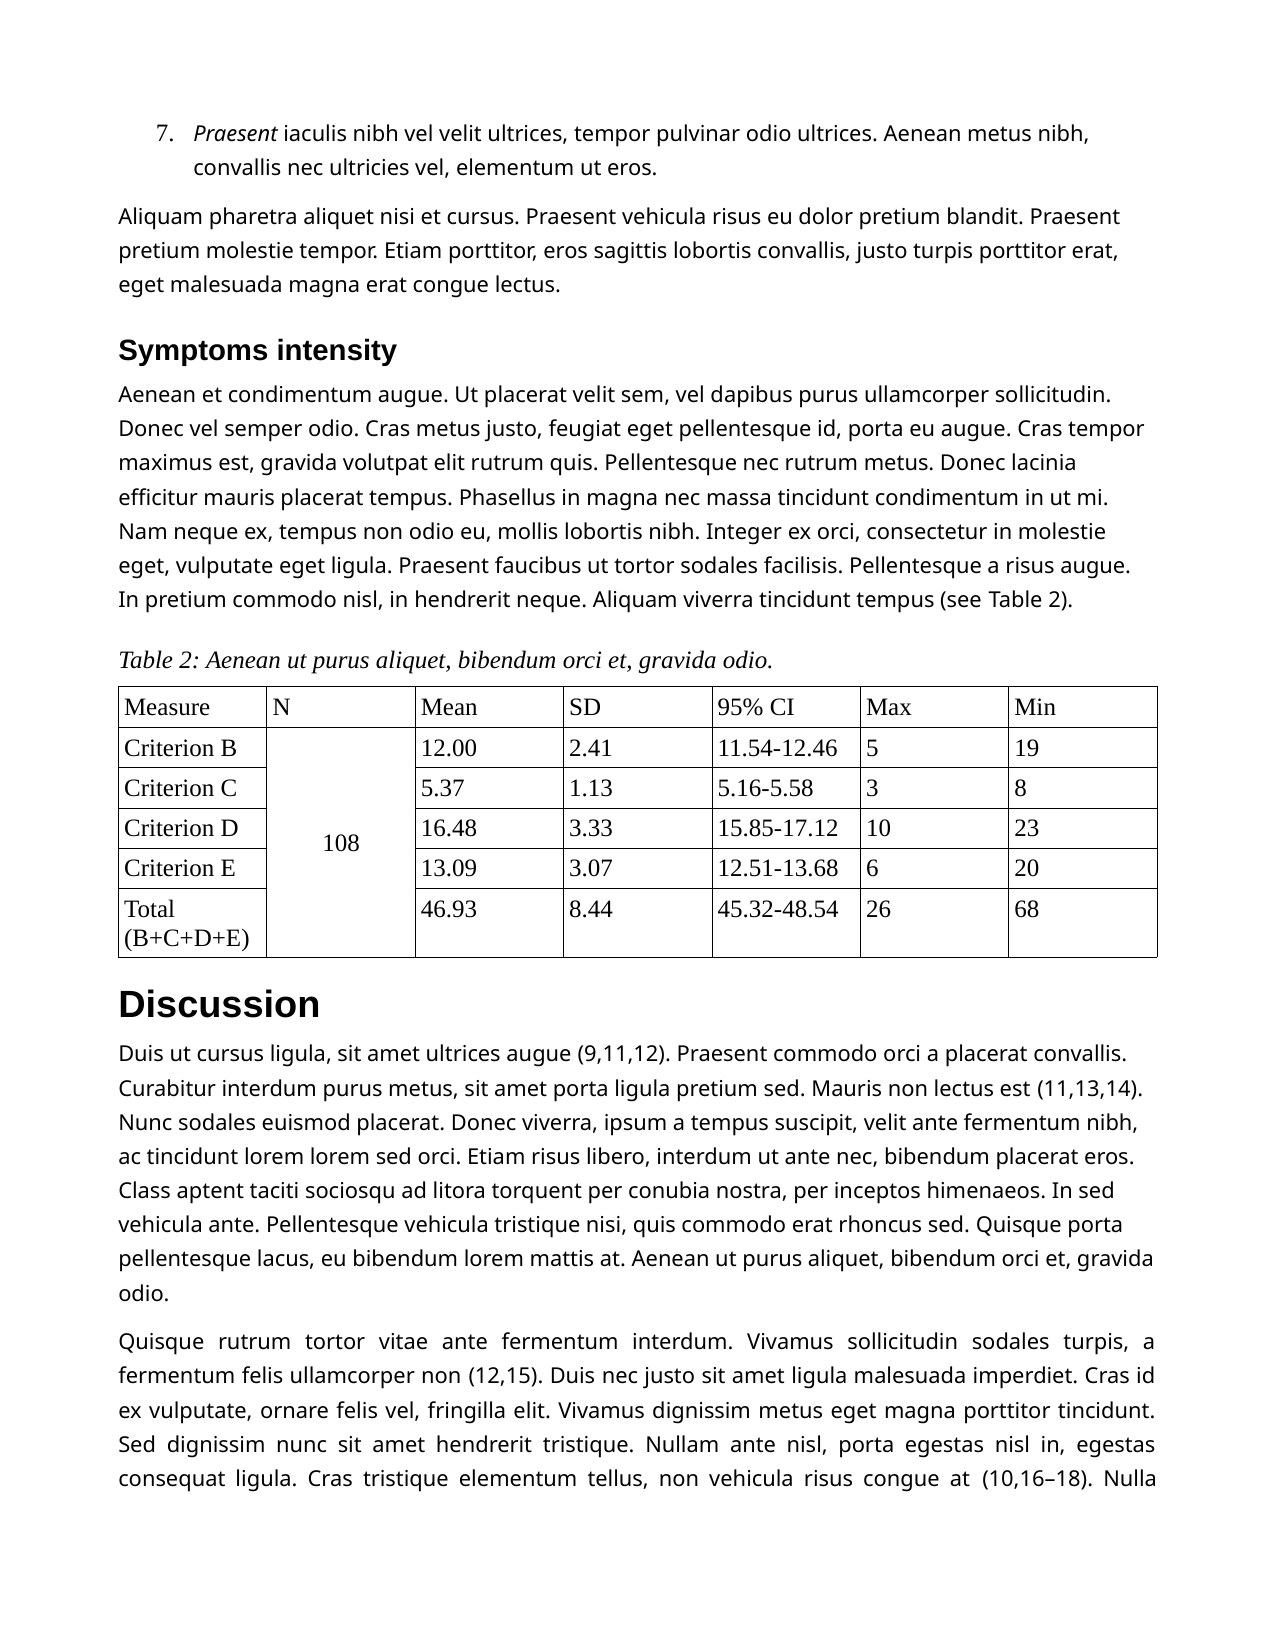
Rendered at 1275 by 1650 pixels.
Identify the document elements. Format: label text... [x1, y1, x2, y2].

text Duis ut cursus ligula, sit amet ultrices augue (9,11,12). Praesent commodo orci a placerat convallis. Curabitur interdum purus metus, sit amet porta ligula pretium sed. Mauris non lectus est (11,13,14). Nunc sodales euismod placerat. Donec viverra, ipsum a tempus suscipit, velit ante fermentum nibh, ac tincidunt lorem lorem sed orci. Etiam risus libero, interdum ut ante nec, bibendum placerat eros. Class aptent taciti sociosqu ad litora torquent per conubia nostra, per inceptos himenaeos. In sed vehicula ante. Pellentesque vehicula tristique nisi, quis commodo erat rhoncus sed. Quisque porta pellentesque lacus, eu bibendum lorem mattis at. Aenean ut purus aliquet, bibendum orci et, gravida odio. [118, 1038, 1157, 1307]
subtitle Symptoms intensity [118, 333, 1157, 366]
text Aenean et condimentum augue. Ut placerat velit sem, vel dapibus purus ullamcorper sollicitudin. Donec vel semper odio. Cras metus justo, feugiat eget pellentesque id, porta eu augue. Cras tempor maximus est, gravida volutpat elit rutrum quis. Pellentesque nec rutrum metus. Donec lacinia efficitur mauris placerat tempus. Phasellus in magna nec massa tincidunt condimentum in ut mi. Nam neque ex, tempus non odio eu, mollis lobortis nibh. Integer ex orci, consectetur in molestie eget, vulputate eget ligula. Praesent faucibus ut tortor sodales facilisis. Pellentesque a risus augue. In pretium commodo nisl, in hendrerit neque. Aliquam viverra tincidunt tempus (see Table 2). [118, 379, 1157, 614]
table_cell 46.93 [416, 889, 563, 957]
table_cell 19 [1009, 728, 1157, 767]
table_header N [267, 687, 415, 727]
table_header 95% CI [713, 687, 860, 727]
table_cell 108 [267, 728, 415, 957]
table_header Min [1009, 687, 1157, 727]
table_header Max [861, 687, 1008, 727]
table_cell Criterion E [119, 849, 266, 888]
table_header SD [564, 687, 712, 727]
table_cell 11.54-12.46 [713, 728, 860, 767]
subtitle Discussion [118, 982, 1157, 1026]
table_cell 3 [861, 768, 1008, 807]
table_cell 5.37 [416, 768, 563, 807]
table_cell 2.41 [564, 728, 712, 767]
table_header Measure [119, 687, 266, 727]
table_cell 15.85-17.12 [713, 809, 860, 848]
table_cell Criterion C [119, 768, 266, 807]
table_cell 3.07 [564, 849, 712, 888]
text Aliquam pharetra aliquet nisi et cursus. Praesent vehicula risus eu dolor pretium blandit. Praesent pretium molestie tempor. Etiam porttitor, eros sagittis lobortis convallis, justo turpis porttitor erat, eget malesuada magna erat congue lectus. [118, 201, 1157, 299]
table_cell 1.13 [564, 768, 712, 807]
table_cell 68 [1009, 889, 1157, 957]
table_cell Criterion D [119, 809, 266, 848]
table_cell 10 [861, 809, 1008, 848]
table_header Mean [416, 687, 563, 727]
table_cell 16.48 [416, 809, 563, 848]
text Quisque rutrum tortor vitae ante fermentum interdum. Vivamus sollicitudin sodales turpis, a fermentum felis ullamcorper non (12,15). Duis nec justo sit amet ligula malesuada imperdiet. Cras id ex vulputate, ornare felis vel, fringilla elit. Vivamus dignissim metus eget magna porttitor tincidunt. Sed dignissim nunc sit amet hendrerit tristique. Nullam ante nisl, porta egestas nisl in, egestas consequat ligula. Cras tristique elementum tellus, non vehicula risus congue at (10,16–18). Nulla [118, 1326, 1157, 1493]
table_cell 5 [861, 728, 1008, 767]
table_cell Criterion B [119, 728, 266, 767]
table_cell 5.16-5.58 [713, 768, 860, 807]
table_cell 8.44 [564, 889, 712, 957]
table_cell 12.00 [416, 728, 563, 767]
list Praesent iaculis nibh vel velit ultrices, tempor pulvinar odio ultrices. Aenean metus nibh, convallis nec ultricies vel, elementum ut eros. [156, 118, 1157, 182]
table_cell 8 [1009, 768, 1157, 807]
text Table 2: Aenean ut purus aliquet, bibendum orci et, gravida odio. [118, 645, 1157, 674]
table_cell 6 [861, 849, 1008, 888]
table_cell 3.33 [564, 809, 712, 848]
table_cell 13.09 [416, 849, 563, 888]
table_cell 12.51-13.68 [713, 849, 860, 888]
table_cell 20 [1009, 849, 1157, 888]
table_cell 26 [861, 889, 1008, 957]
table_cell 45.32-48.54 [713, 889, 860, 957]
table_cell Total (B+C+D+E) [119, 889, 266, 957]
table_cell 23 [1009, 809, 1157, 848]
